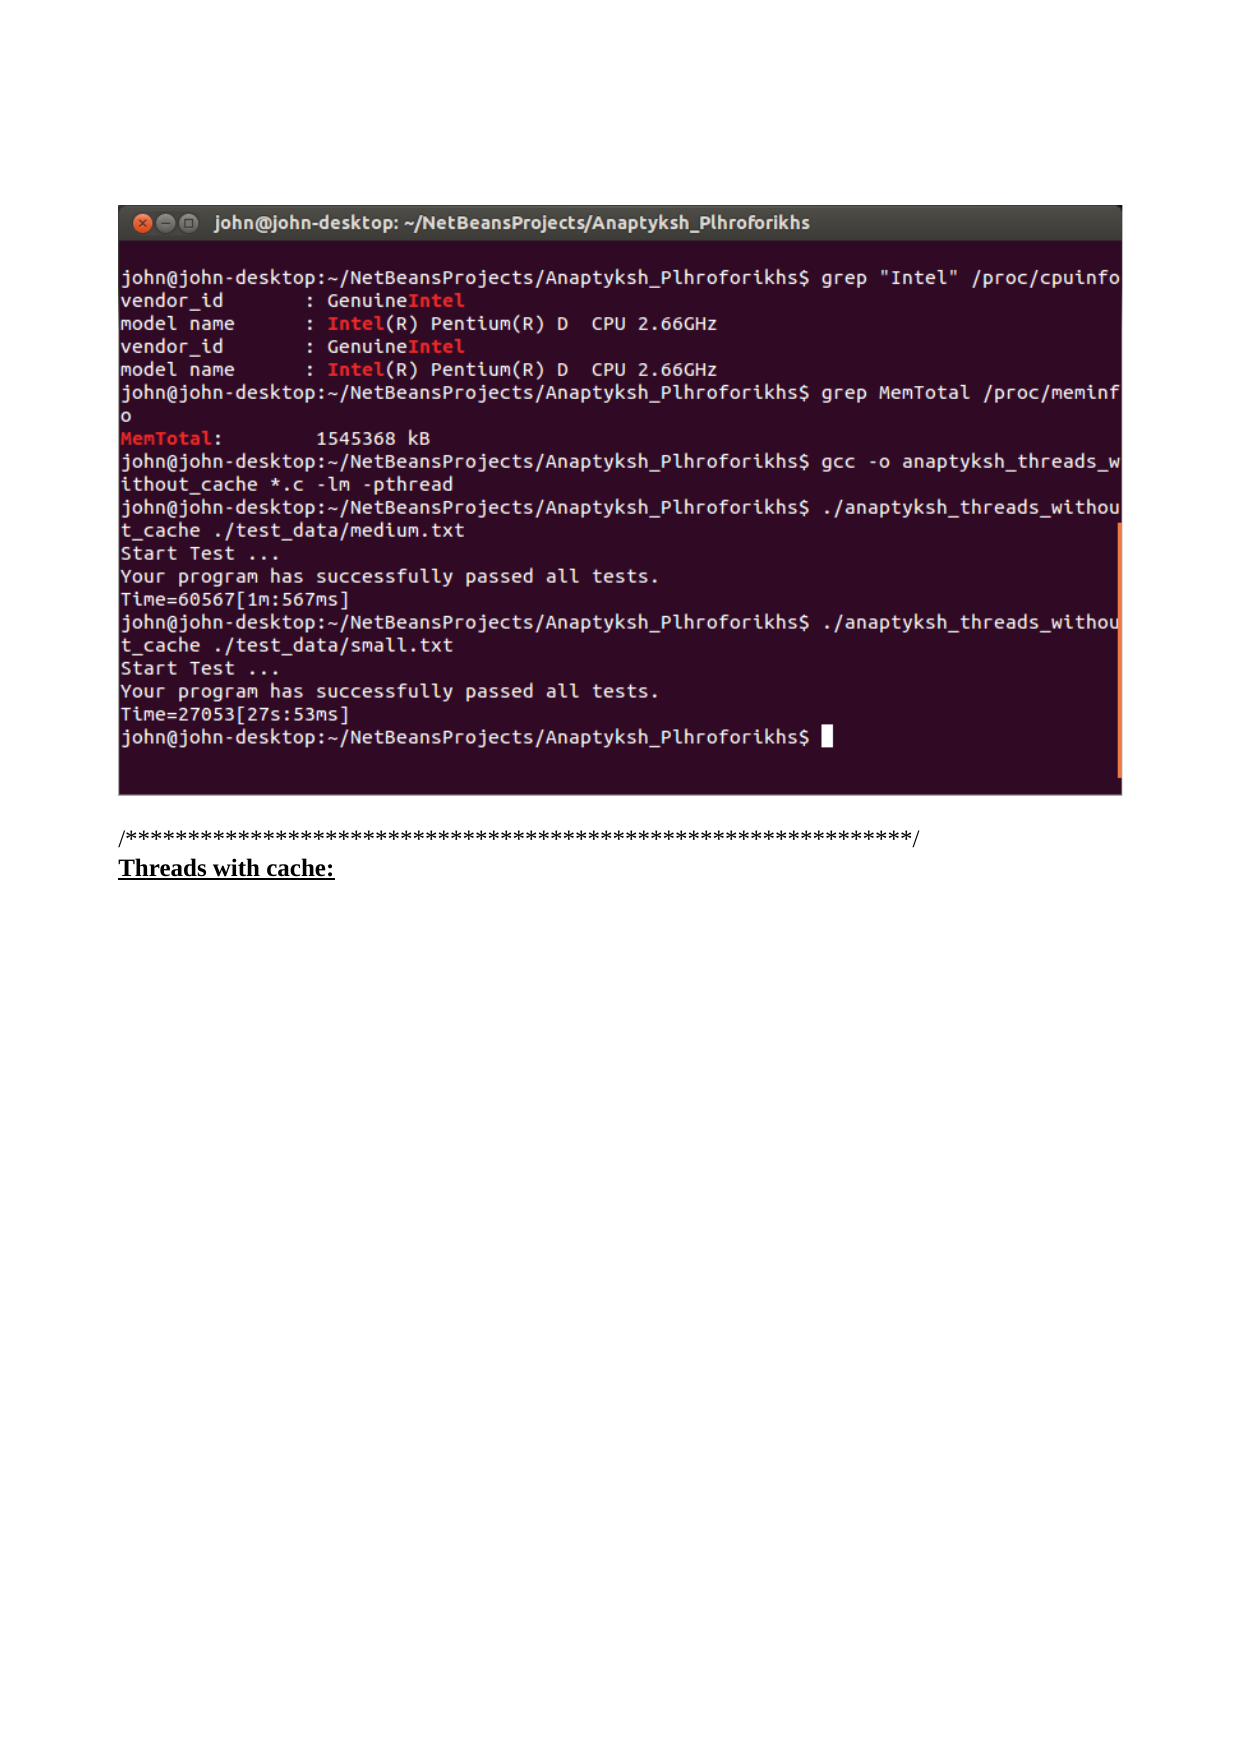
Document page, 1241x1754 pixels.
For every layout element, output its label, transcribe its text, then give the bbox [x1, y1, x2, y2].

text /***************************************************************/ Threads with cache: [118, 824, 1122, 882]
picture [118, 205, 1123, 796]
